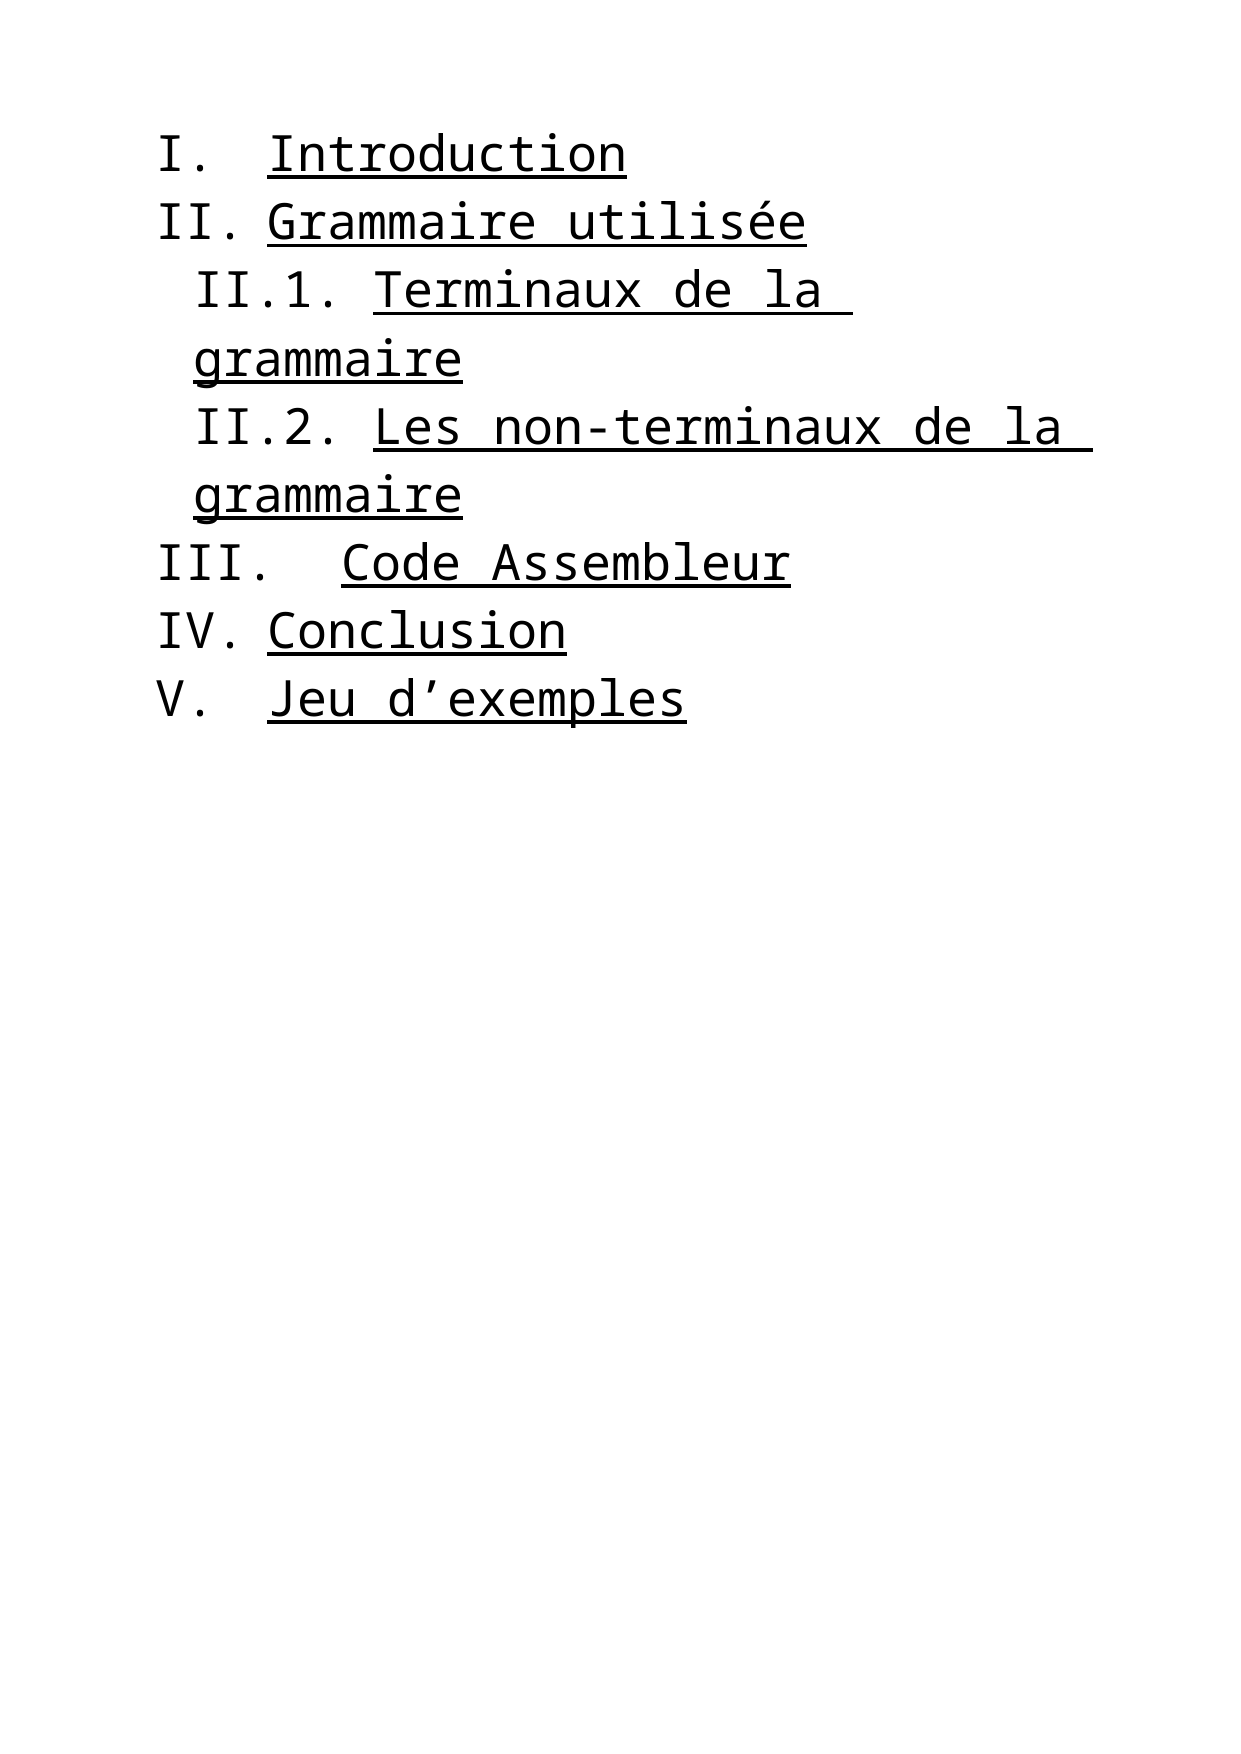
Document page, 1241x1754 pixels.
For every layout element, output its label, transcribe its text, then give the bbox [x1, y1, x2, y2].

list II.2. Les non-terminaux de la grammaire [156, 391, 1122, 527]
list Grammaire utilisée [156, 186, 1122, 254]
list Code Assembleur [156, 527, 1122, 595]
list Jeu d’exemples [156, 663, 1122, 731]
list Conclusion [156, 595, 1122, 663]
list Introduction [156, 118, 1122, 186]
list II.1. Terminaux de la grammaire [156, 254, 1122, 391]
